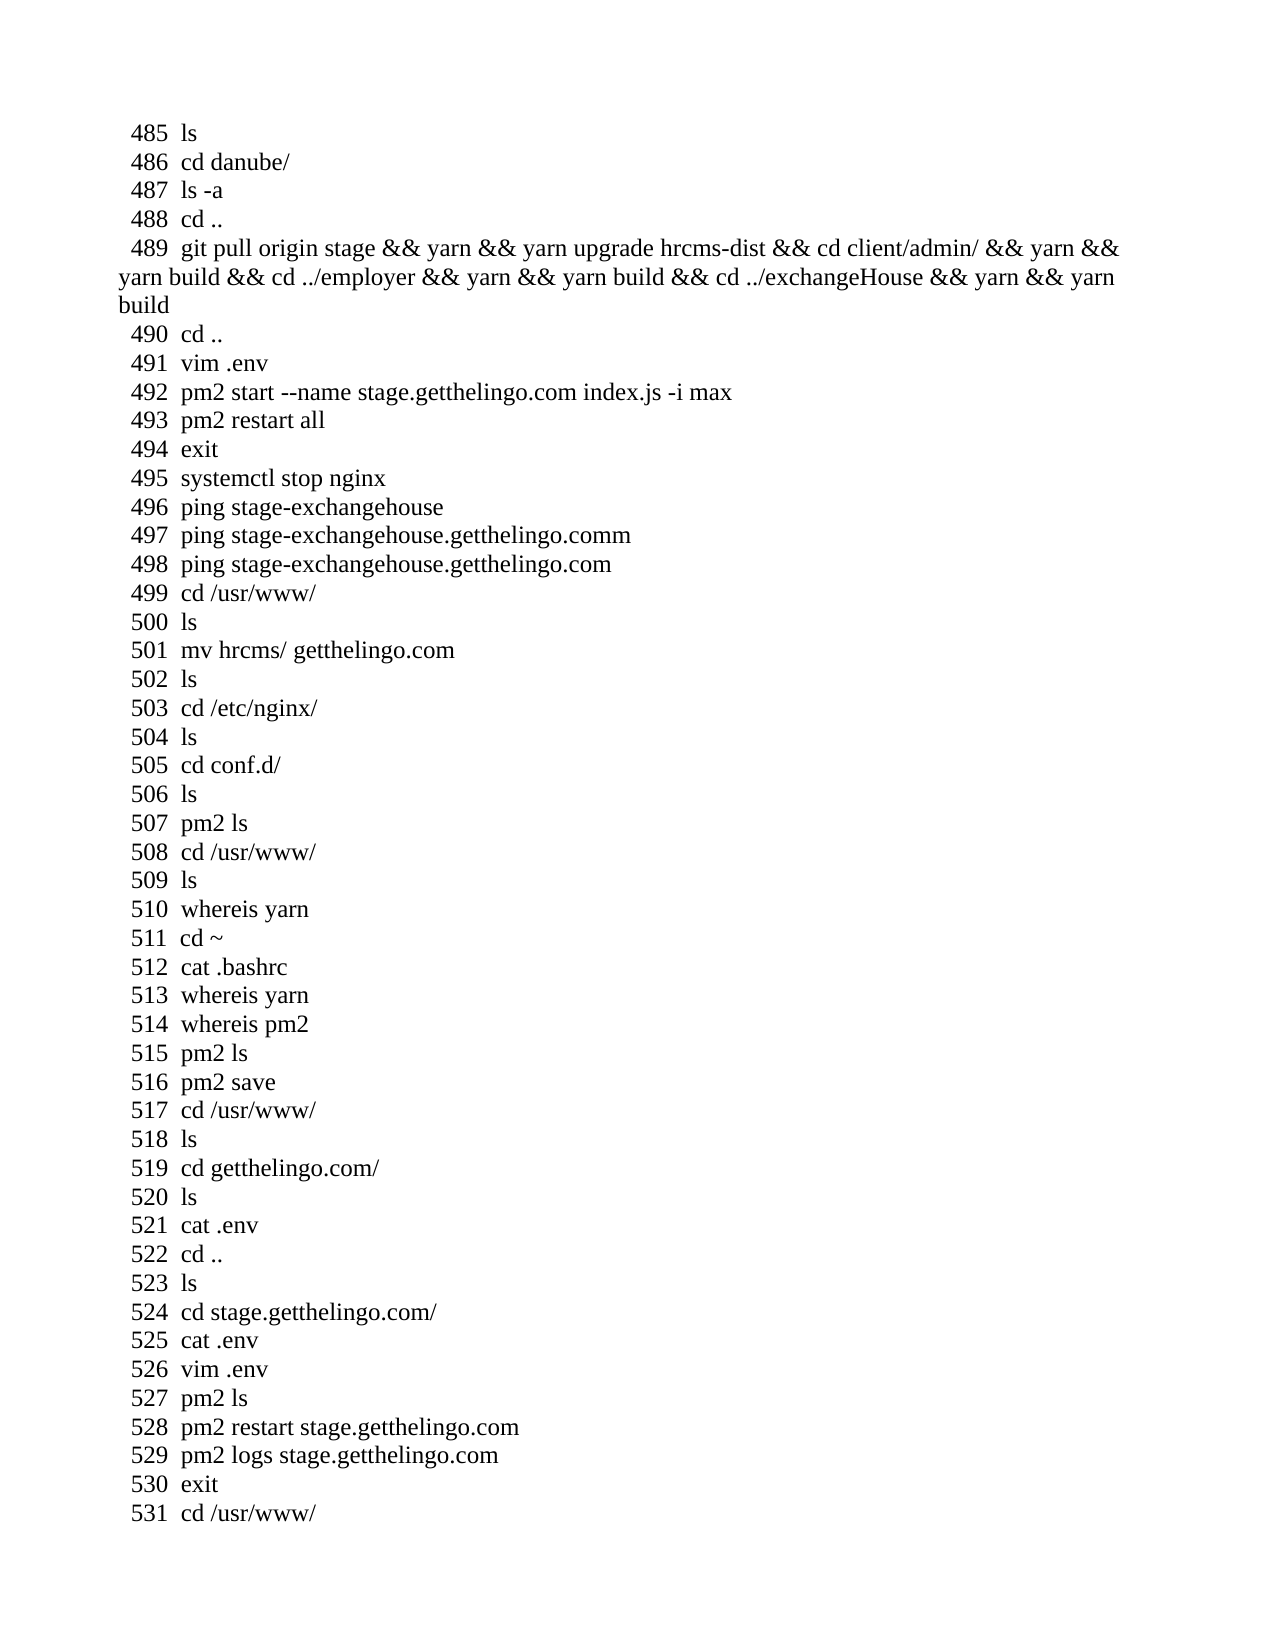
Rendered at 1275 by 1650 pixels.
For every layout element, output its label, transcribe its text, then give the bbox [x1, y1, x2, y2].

text 507 pm2 ls [118, 808, 1157, 837]
text 512 cat .bashrc [118, 952, 1157, 981]
text 494 exit [118, 434, 1157, 463]
text 505 cd conf.d/ [118, 751, 1157, 779]
text 523 ls [118, 1268, 1157, 1297]
text 518 ls [118, 1124, 1157, 1153]
text 509 ls [118, 866, 1157, 894]
text 515 pm2 ls [118, 1038, 1157, 1067]
text 501 mv hrcms/ getthelingo.com [118, 636, 1157, 664]
text 527 pm2 ls [118, 1383, 1157, 1412]
text 503 cd /etc/nginx/ [118, 693, 1157, 722]
text 486 cd danube/ [118, 147, 1157, 176]
text 500 ls [118, 607, 1157, 636]
text 522 cd .. [118, 1239, 1157, 1268]
text 502 ls [118, 664, 1157, 693]
text 511 cd ~ [118, 923, 1157, 952]
text 525 cat .env [118, 1326, 1157, 1354]
text 506 ls [118, 779, 1157, 808]
text 524 cd stage.getthelingo.com/ [118, 1297, 1157, 1326]
text 530 exit [118, 1469, 1157, 1498]
text 526 vim .env [118, 1354, 1157, 1383]
text 529 pm2 logs stage.getthelingo.com [118, 1441, 1157, 1469]
text 508 cd /usr/www/ [118, 837, 1157, 866]
text 485 ls [118, 118, 1157, 147]
text 491 vim .env [118, 348, 1157, 377]
text 528 pm2 restart stage.getthelingo.com [118, 1412, 1157, 1441]
text 490 cd .. [118, 319, 1157, 348]
text 492 pm2 start --name stage.getthelingo.com index.js -i max [118, 377, 1157, 406]
text 531 cd /usr/www/ [118, 1498, 1157, 1527]
text 496 ping stage-exchangehouse [118, 492, 1157, 521]
text 499 cd /usr/www/ [118, 578, 1157, 607]
text 519 cd getthelingo.com/ [118, 1153, 1157, 1182]
text 488 cd .. [118, 204, 1157, 233]
text 504 ls [118, 722, 1157, 751]
text 495 systemctl stop nginx [118, 463, 1157, 492]
text 489 git pull origin stage && yarn && yarn upgrade hrcms-dist && cd client/admin/ && yarn && yarn build && cd ../employer && yarn && yarn build && cd ../exchangeHouse && yarn && yarn build [118, 233, 1157, 319]
text 510 whereis yarn [118, 894, 1157, 923]
text 513 whereis yarn [118, 981, 1157, 1009]
text 520 ls [118, 1182, 1157, 1211]
text 516 pm2 save [118, 1067, 1157, 1096]
text 521 cat .env [118, 1211, 1157, 1239]
text 493 pm2 restart all [118, 406, 1157, 434]
text 514 whereis pm2 [118, 1009, 1157, 1038]
text 497 ping stage-exchangehouse.getthelingo.comm [118, 521, 1157, 549]
text 498 ping stage-exchangehouse.getthelingo.com [118, 549, 1157, 578]
text 517 cd /usr/www/ [118, 1096, 1157, 1124]
text 487 ls -a [118, 176, 1157, 204]
